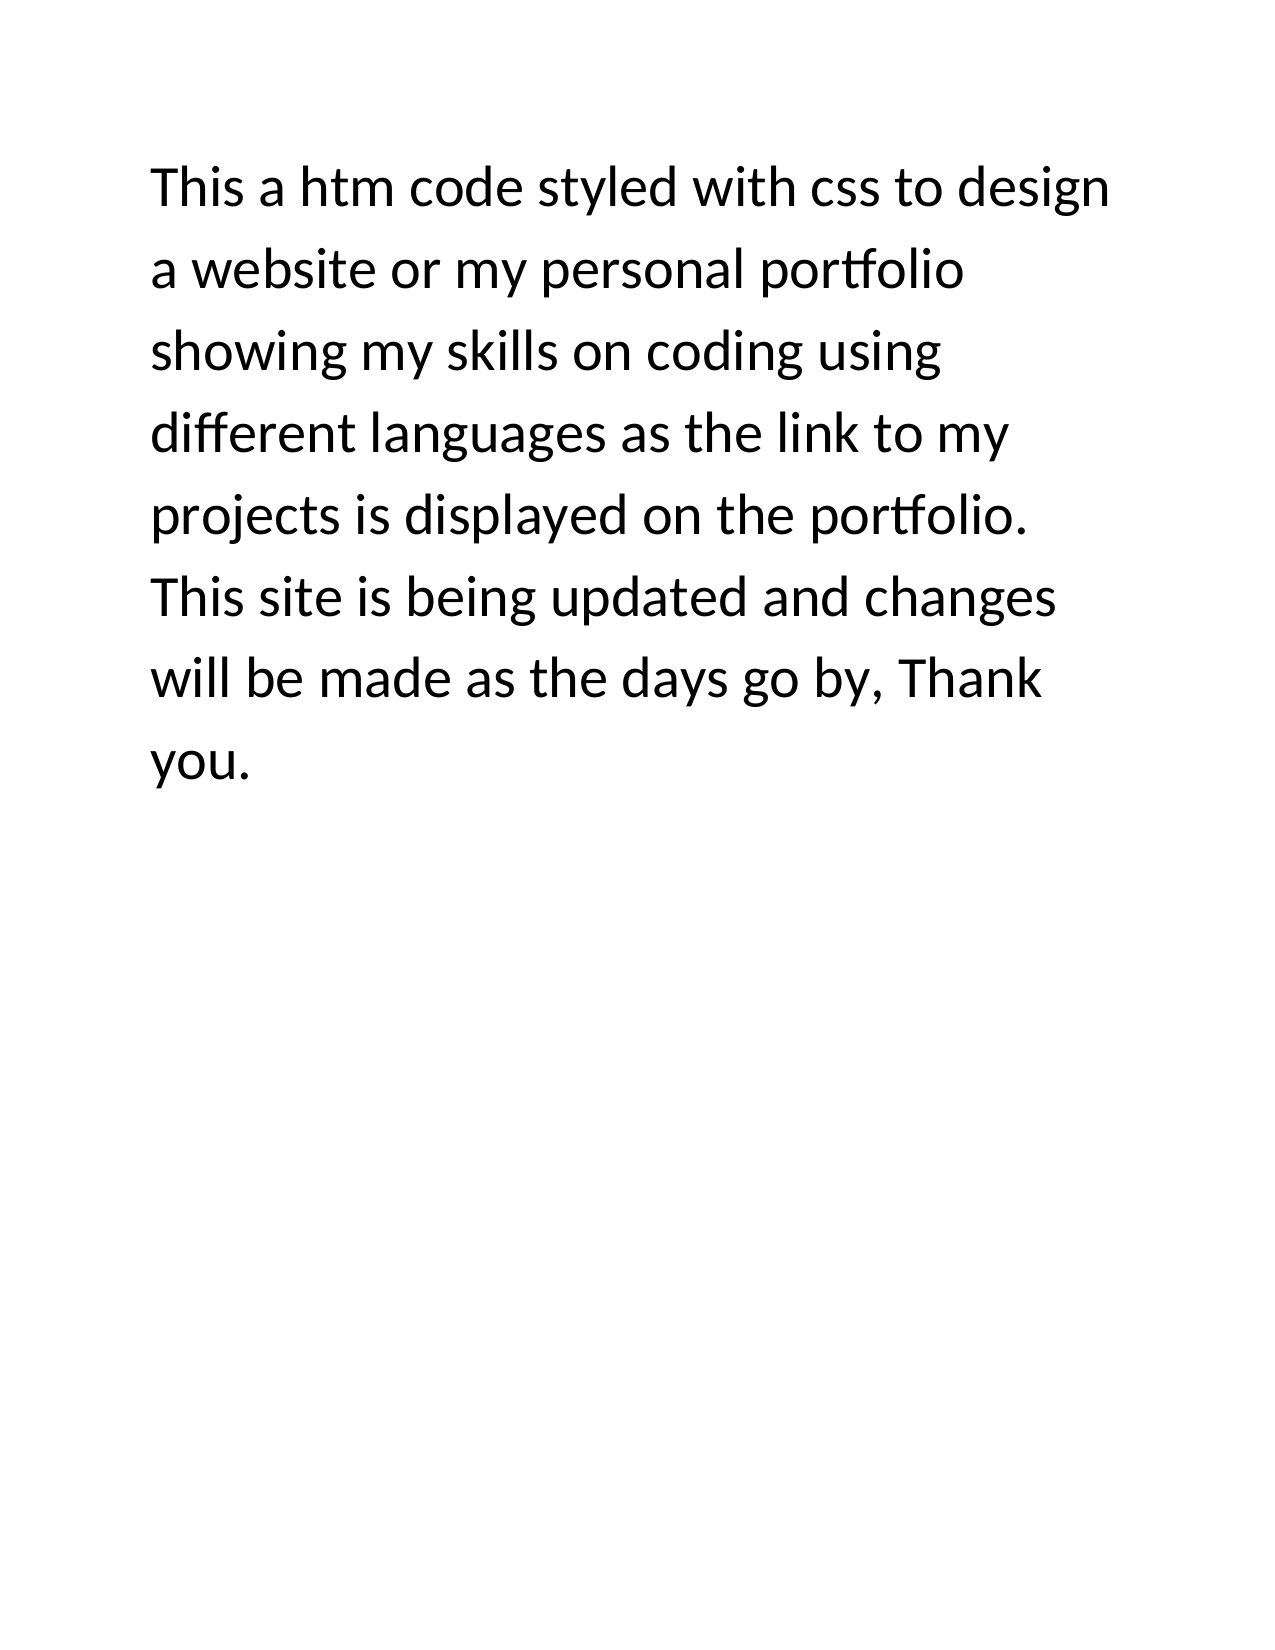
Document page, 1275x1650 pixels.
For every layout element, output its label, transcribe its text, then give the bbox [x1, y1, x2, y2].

text This a htm code styled with css to design a website or my personal portfolio showing my skills on coding using different languages as the link to my projects is displayed on the portfolio. This site is being updated and changes will be made as the days go by, Thank you. [150, 150, 1125, 794]
